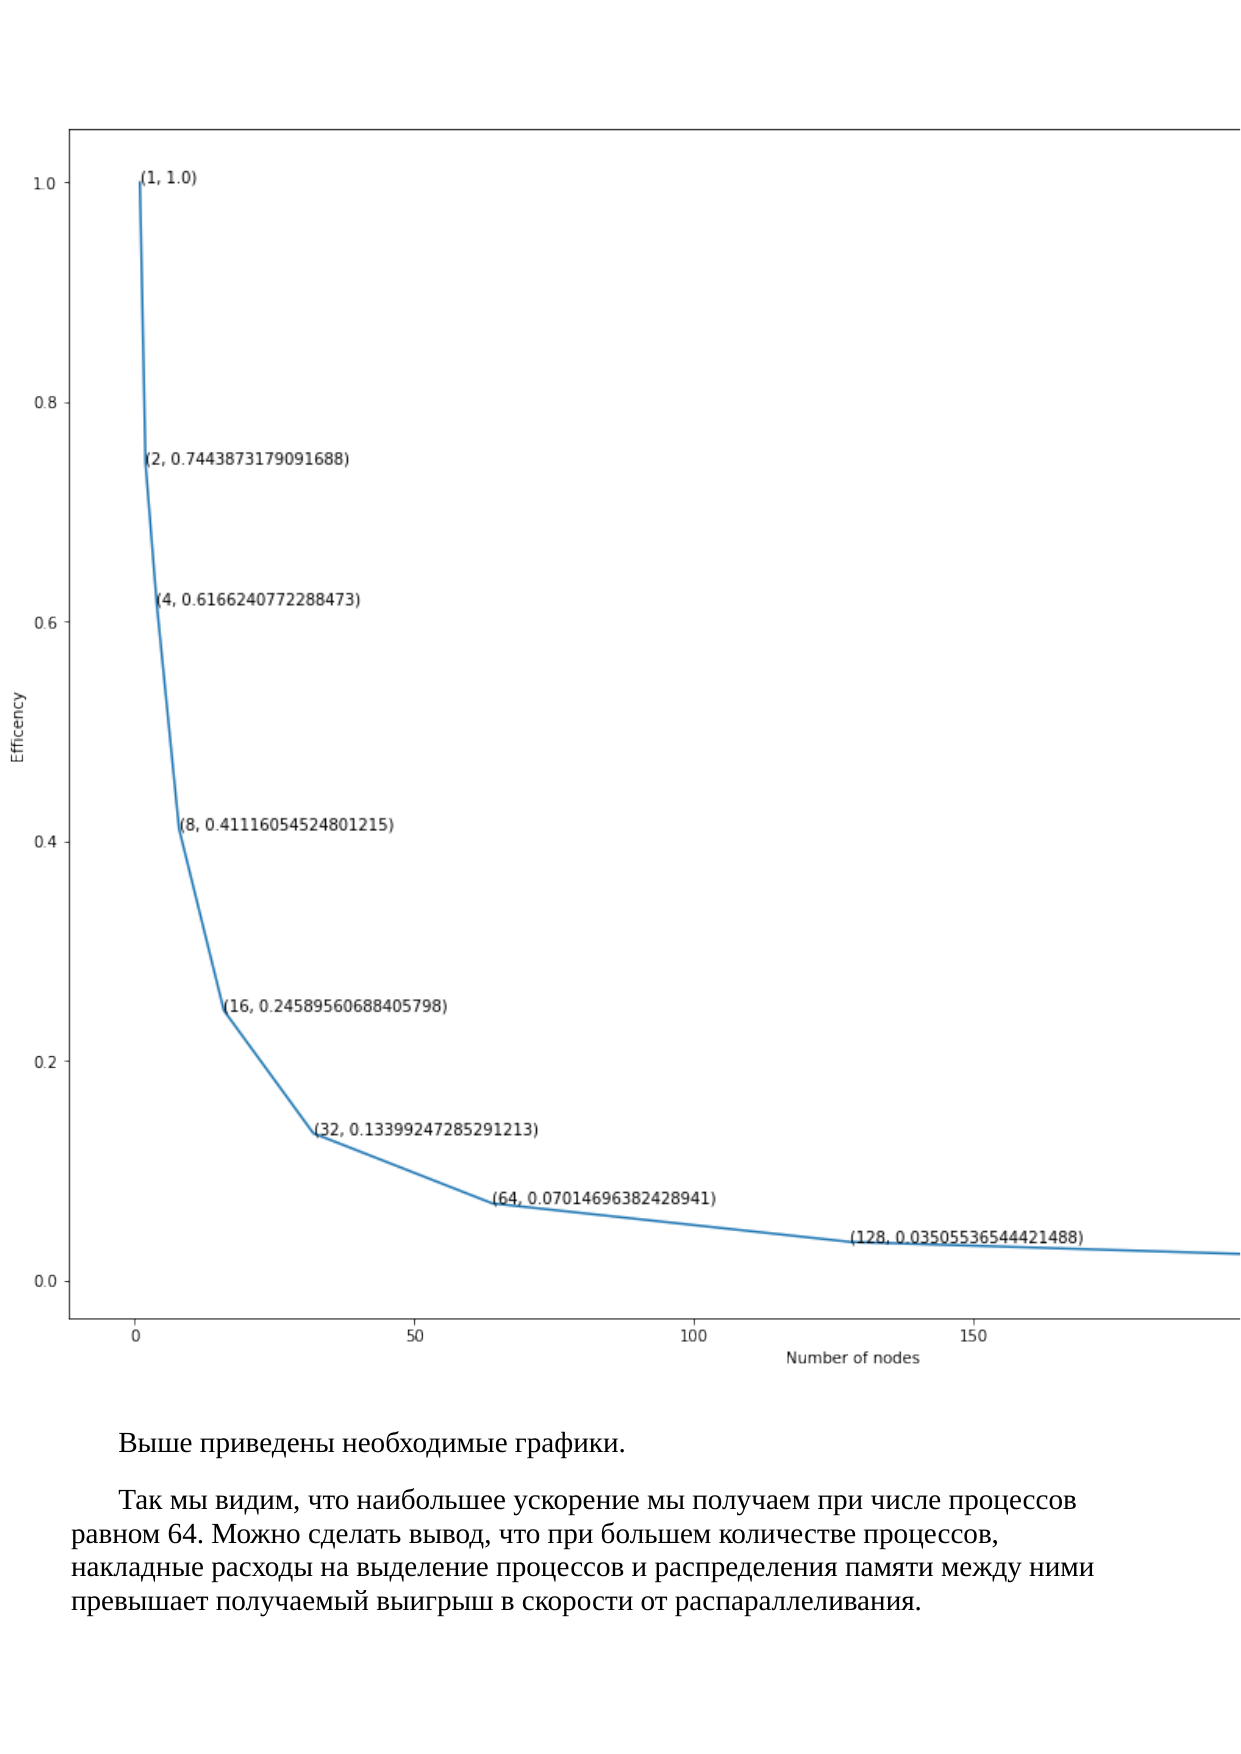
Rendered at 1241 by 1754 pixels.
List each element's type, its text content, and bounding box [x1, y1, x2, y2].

picture [0, 118, 1241, 1378]
text Выше приведены необходимые графики. [71, 1425, 1122, 1458]
text Так мы видим, что наибольшее ускорение мы получаем при числе процессов равном 64. Можно сделать вывод, что при большем количестве процессов, накладные расходы на выделение процессов и распределения памяти между ними превышает получаемый выигрыш в скорости от распараллеливания. [71, 1482, 1122, 1616]
